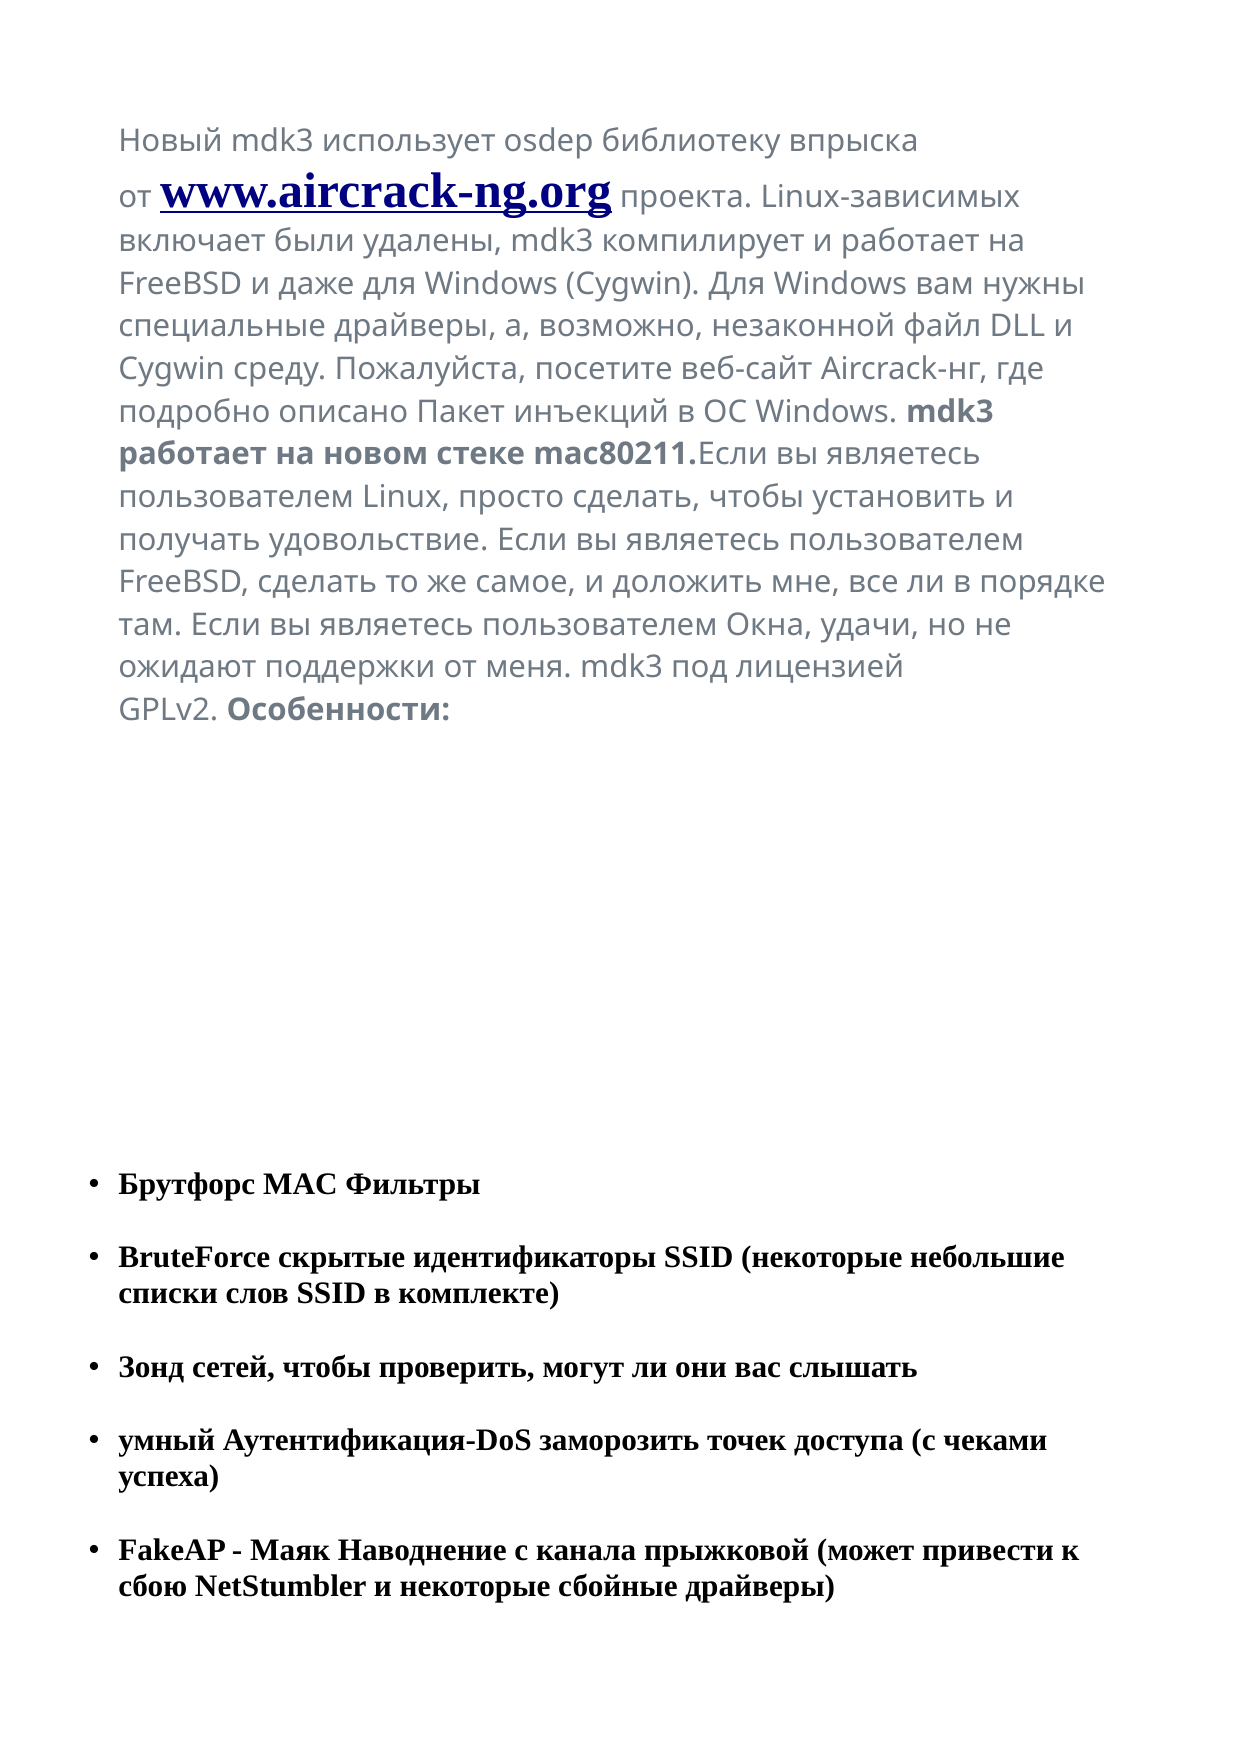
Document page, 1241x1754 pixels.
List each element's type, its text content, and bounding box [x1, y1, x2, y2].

subtitle Брутфорс MAC Фильтры [118, 1165, 1122, 1201]
subtitle Новый mdk3 использует osdep библиотеку впрыска от www.aircrack-ng.org проекта. Linux-зависимых включает были удалены, mdk3 компилирует и работает на FreeBSD и даже для Windows (Cygwin). Для Windows вам нужны специальные драйверы, а, возможно, незаконной файл DLL и Cygwin среду. Пожалуйста, посетите веб-сайт Aircrack-нг, где подробно описано Пакет инъекций в ОС Windows. mdk3 работает на новом стеке mac80211.Если вы являетесь пользователем Linux, просто сделать, чтобы установить и получать удовольствие. Если вы являетесь пользователем FreeBSD, сделать то же самое, и доложить мне, все ли в порядке там. Если вы являетесь пользователем Окна, удачи, но не ожидают поддержки от меня. mdk3 под лицензией GPLv2. Особенности: [118, 118, 1122, 1128]
subtitle FakeAP - Маяк Наводнение с канала прыжковой (может привести к сбою NetStumbler и некоторые сбойные драйверы) [118, 1531, 1122, 1603]
subtitle BruteForce скрытые идентификаторы SSID (некоторые небольшие списки слов SSID в комплекте) [118, 1239, 1122, 1311]
subtitle Зонд сетей, чтобы проверить, могут ли они вас слышать [118, 1348, 1122, 1384]
subtitle умный Аутентификация-DoS заморозить точек доступа (с чеками успеха) [118, 1422, 1122, 1493]
